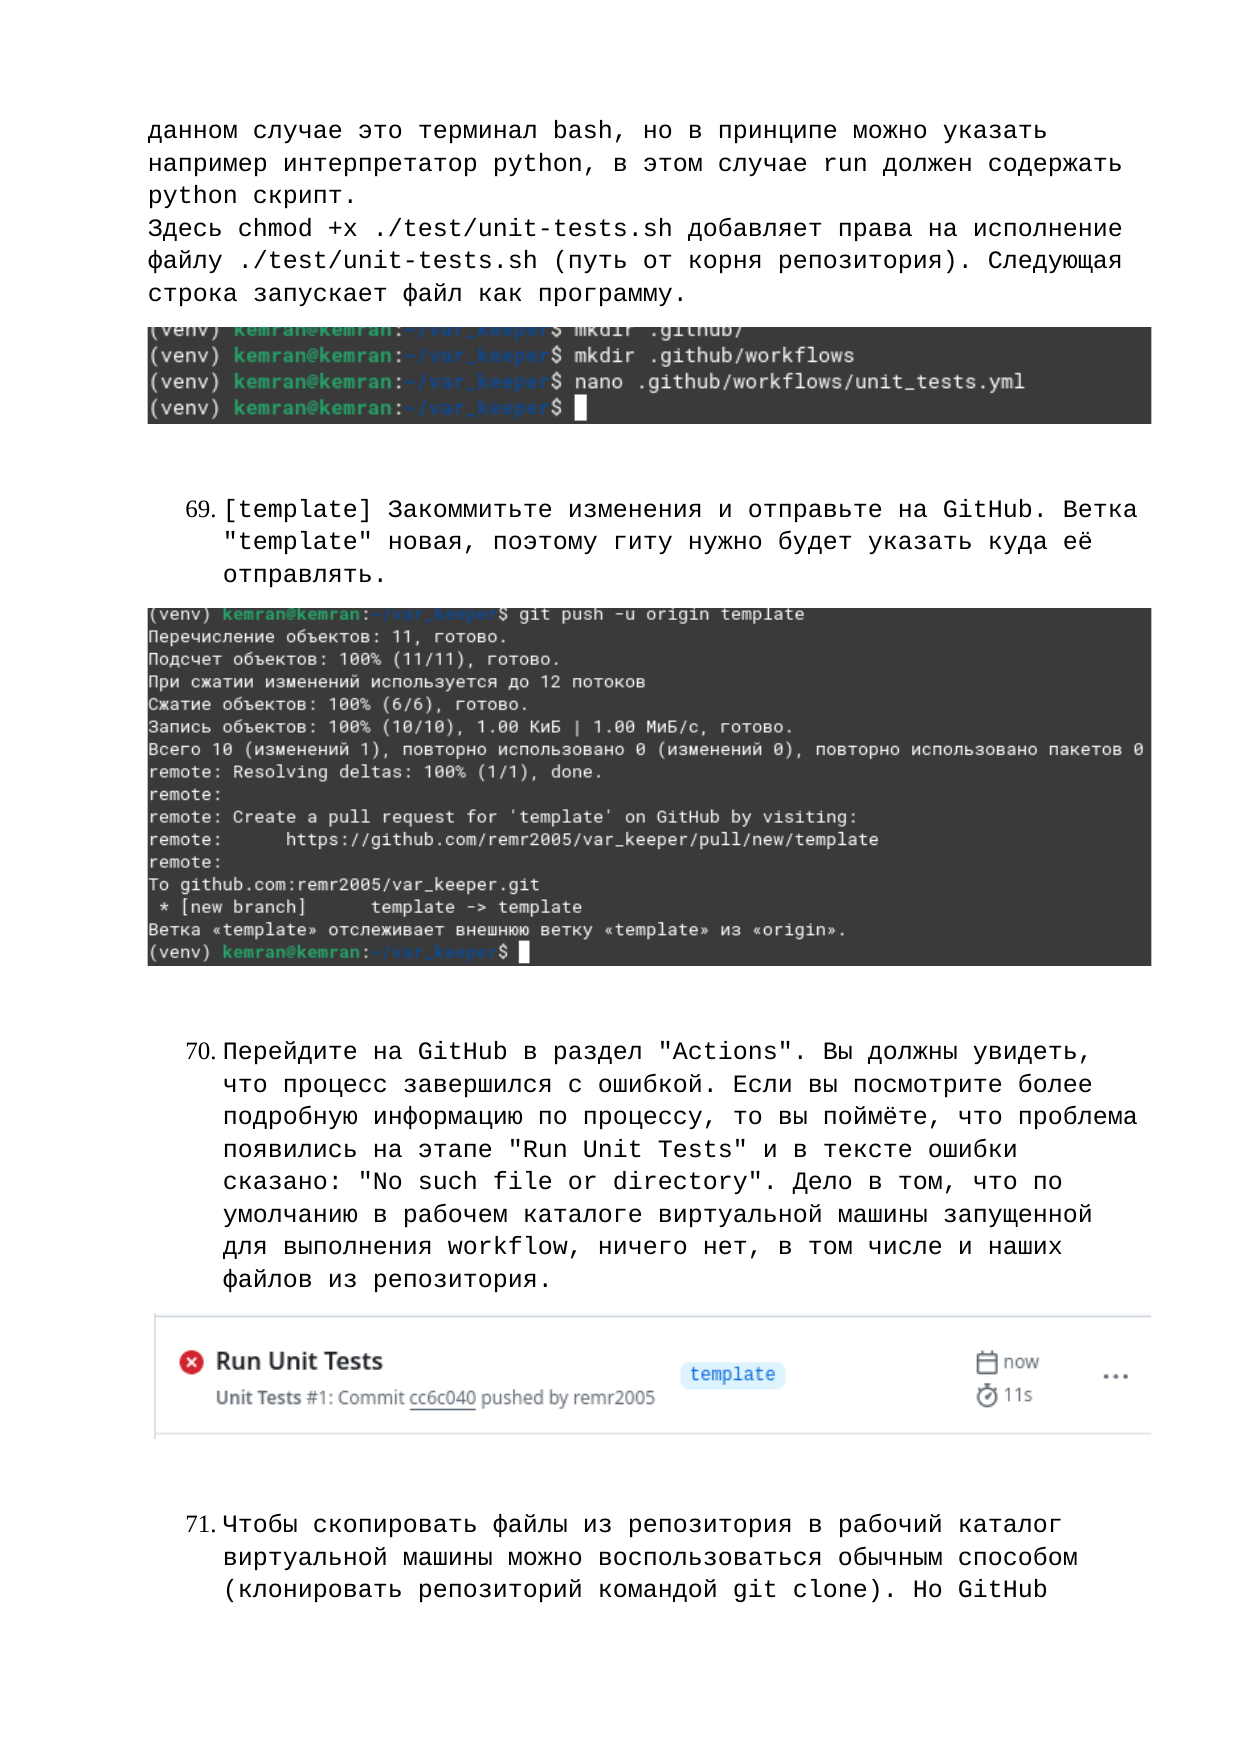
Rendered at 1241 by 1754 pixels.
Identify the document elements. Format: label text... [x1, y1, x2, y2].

picture [147, 608, 1152, 966]
list [template] Закоммитьте изменения и отправьте на GitHub. Ветка "template" новая, поэтому гиту нужно будет указать куда её отправлять. [185, 494, 1152, 590]
picture [147, 327, 1152, 424]
list Чтобы скопировать файлы из репозитория в рабочий каталог виртуальной машины можно воспользоваться обычным способом (клонировать репозиторий командой git clone). Но GitHub [185, 1509, 1152, 1605]
list Перейдите на GitHub в раздел "Actions". Вы должны увидеть, что процесс завершился с ошибкой. Если вы посмотрите более подробную информацию по процессу, то вы поймёте, что проблема появились на этапе "Run Unit Tests" и в тексте ошибки сказано: "No such file or directory". Дело в том, что по умолчанию в рабочем каталоге виртуальной машины запущенной для выполнения workflow, ничего нет, в том числе и наших файлов из репозитория. [185, 1036, 1152, 1294]
picture [147, 1313, 1152, 1439]
text данном случае это терминал bash, но в принципе можно указать например интерпретатор python, в этом случае run должен содержать python скрипт. Здесь chmod +x ./test/unit-tests.sh добавляет права на исполнение файлу ./test/unit-tests.sh (путь от корня репозитория). Следующая строка запускает файл как программу. [148, 118, 1152, 309]
